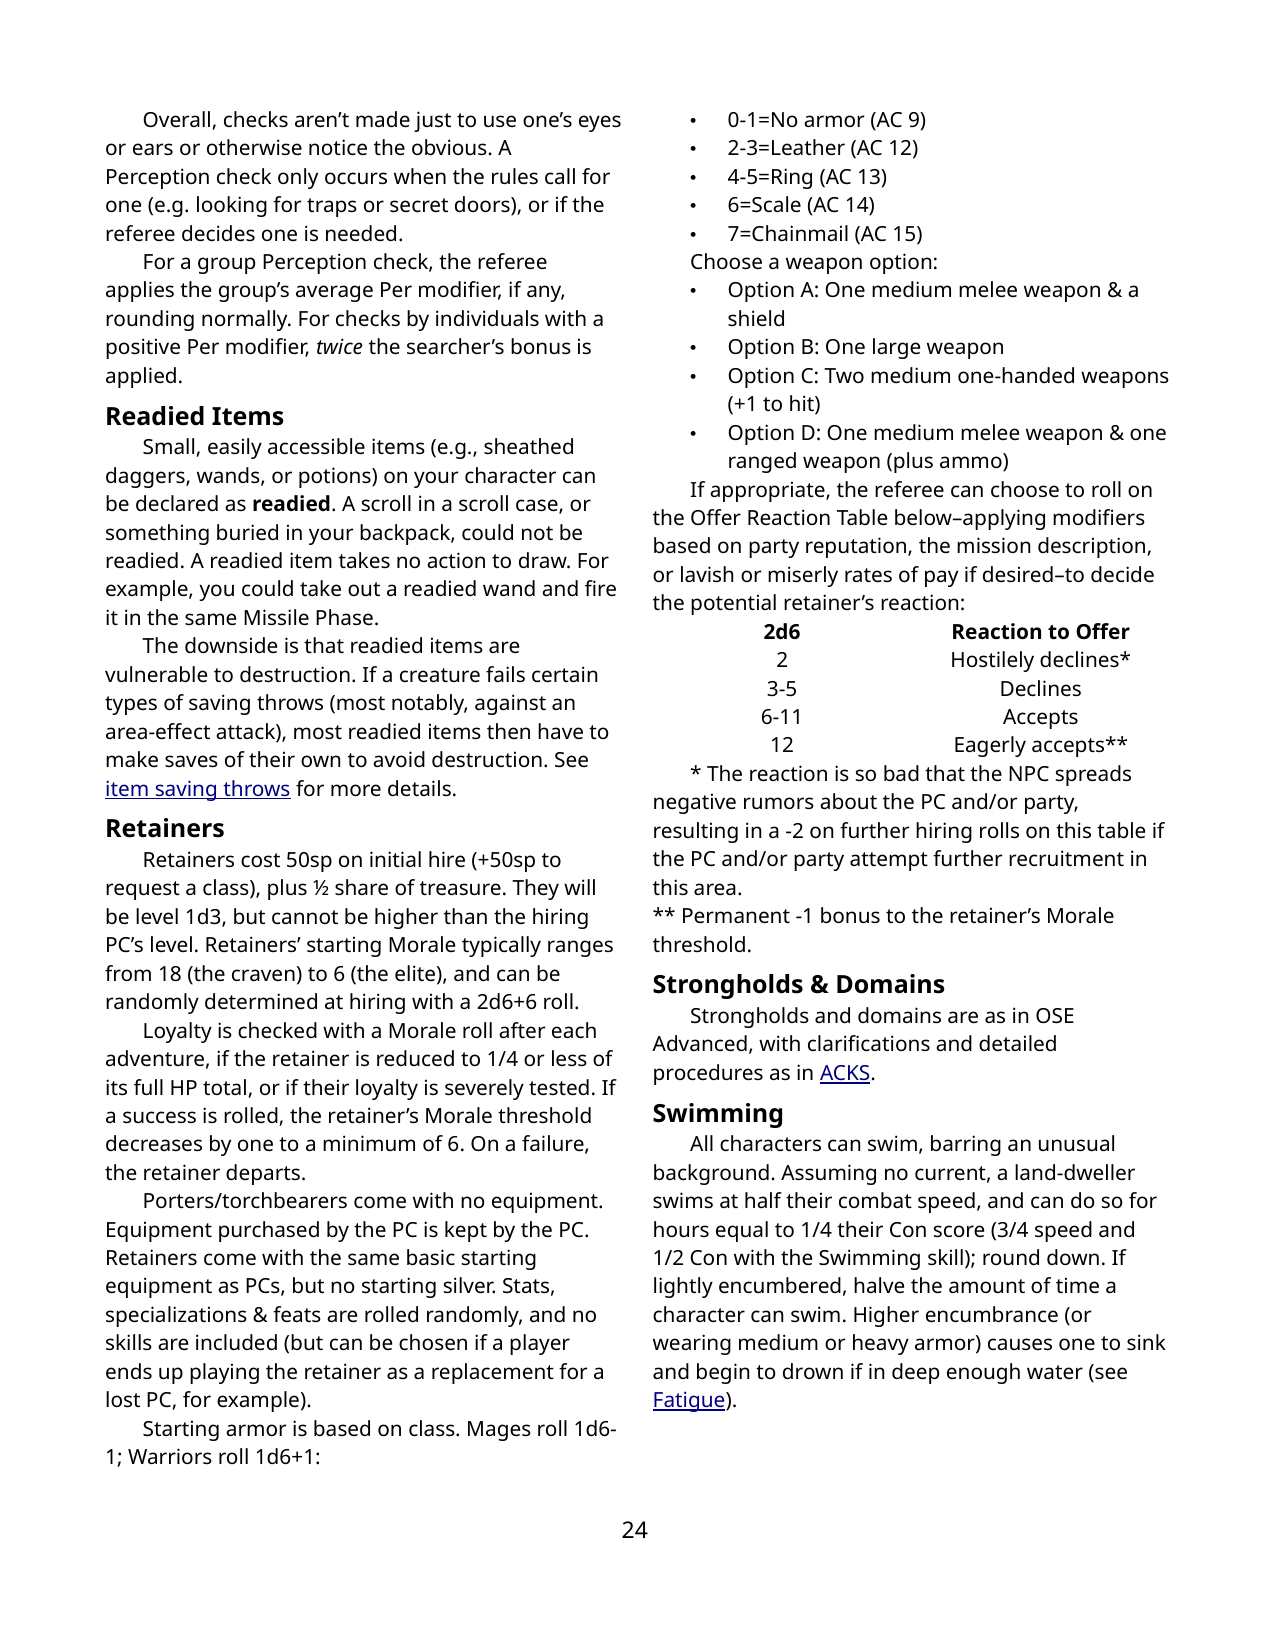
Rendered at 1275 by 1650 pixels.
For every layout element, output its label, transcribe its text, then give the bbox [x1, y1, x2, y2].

table_cell Hostilely declines* [911, 645, 1170, 674]
text Strongholds and domains are as in OSE Advanced, with clarifications and detailed procedures as in ACKS. [652, 1001, 1170, 1086]
list 4-5=Ring (AC 13) [690, 162, 1170, 190]
list Option A: One medium melee weapon & a shield [690, 276, 1170, 332]
table_cell 2 [653, 645, 911, 674]
table_cell 6-11 [653, 702, 911, 731]
text Starting armor is based on class. Mages roll 1d6-1; Warriors roll 1d6+1: [105, 1414, 622, 1471]
list 6=Scale (AC 14) [690, 190, 1170, 219]
subtitle Swimming [652, 1095, 1170, 1129]
list 2-3=Leather (AC 12) [690, 133, 1170, 162]
text Porters/torchbearers come with no equipment. Equipment purchased by the PC is kept by the PC. Retainers come with the same basic starting equipment as PCs, but no starting silver. Stats, specializations & feats are rolled randomly, and no skills are included (but can be chosen if a player ends up playing the retainer as a replacement for a lost PC, for example). [105, 1186, 622, 1414]
subtitle Readied Items [105, 398, 622, 432]
text If appropriate, the referee can choose to roll on the Offer Reaction Table below–applying modifiers based on party reputation, the mission description, or lavish or miserly rates of pay if desired–to decide the potential retainer’s reaction: [652, 475, 1170, 617]
list 7=Chainmail (AC 15) [690, 219, 1170, 247]
list Option C: Two medium one-handed weapons (+1 to hit) [690, 361, 1170, 418]
text Retainers cost 50sp on initial hire (+50sp to request a class), plus ½ share of treasure. They will be level 1d3, but cannot be higher than the hiring PC’s level. Retainers’ starting Morale typically ranges from 18 (the craven) to 6 (the elite), and can be randomly determined at hiring with a 2d6+6 roll. [105, 845, 622, 1016]
list Option B: One large weapon [690, 332, 1170, 361]
table_cell Declines [911, 674, 1170, 702]
text * The reaction is so bad that the NPC spreads negative rumors about the PC and/or party, resulting in a -2 on further hiring rolls on this table if the PC and/or party attempt further recruitment in this area. ** Permanent -1 bonus to the retainer’s Morale threshold. [652, 759, 1170, 958]
table_header 2d6 [653, 617, 911, 645]
subtitle Strongholds & Domains [652, 967, 1170, 1001]
table_cell 12 [653, 731, 911, 759]
text All characters can swim, barring an unusual background. Assuming no current, a land-dweller swims at half their combat speed, and can do so for hours equal to 1/4 their Con score (3/4 speed and 1/2 Con with the Swimming skill); round down. If lightly encumbered, halve the amount of time a character can swim. Higher encumbrance (or wearing medium or heavy armor) causes one to sink and begin to drown if in deep enough water (see Fatigue). [652, 1129, 1170, 1414]
table_cell Accepts [911, 702, 1170, 731]
table_cell Eagerly accepts** [911, 731, 1170, 759]
subtitle Retainers [105, 811, 622, 845]
text Small, easily accessible items (e.g., sheathed daggers, wands, or potions) on your character can be declared as readied. A scroll in a scroll case, or something buried in your backpack, could not be readied. A readied item takes no action to draw. For example, you could take out a readied wand and fire it in the same Missile Phase. [105, 432, 622, 631]
list 0-1=No armor (AC 9) [690, 105, 1170, 133]
table_cell 3-5 [653, 674, 911, 702]
text The downside is that readied items are vulnerable to destruction. If a creature fails certain types of saving throws (most notably, against an area-effect attack), most readied items then have to make saves of their own to avoid destruction. See item saving throws for more details. [105, 631, 622, 802]
text Loyalty is checked with a Morale roll after each adventure, if the retainer is reduced to 1/4 or less of its full HP total, or if their loyalty is severely tested. If a success is rolled, the retainer’s Morale threshold decreases by one to a minimum of 6. On a failure, the retainer departs. [105, 1016, 622, 1186]
text Choose a weapon option: [652, 247, 1170, 276]
text Overall, checks aren’t made just to use one’s eyes or ears or otherwise notice the obvious. A Perception check only occurs when the rules call for one (e.g. looking for traps or secret doors), or if the referee decides one is needed. [105, 105, 622, 247]
text For a group Perception check, the referee applies the group’s average Per modifier, if any, rounding normally. For checks by individuals with a positive Per modifier, twice the searcher’s bonus is applied. [105, 247, 622, 389]
table_header Reaction to Offer [911, 617, 1170, 645]
list Option D: One medium melee weapon & one ranged weapon (plus ammo) [690, 418, 1170, 475]
